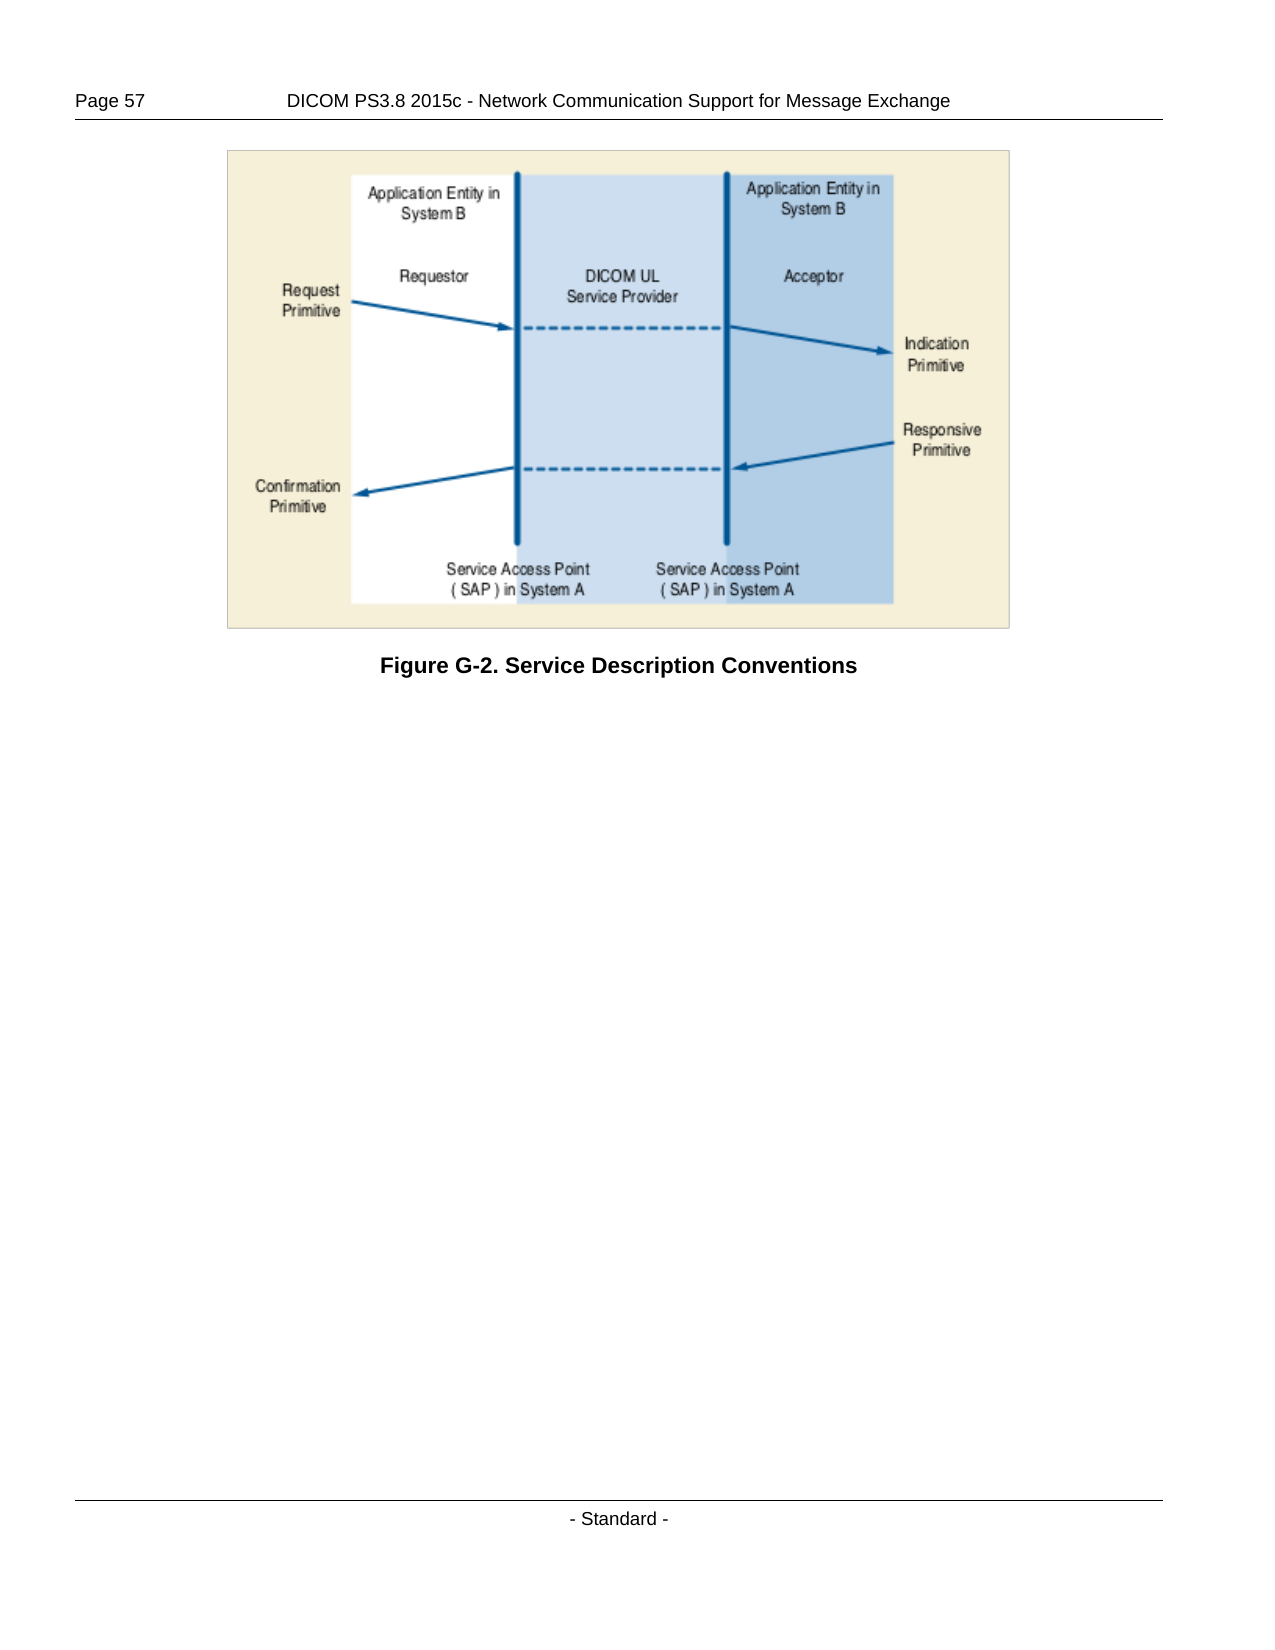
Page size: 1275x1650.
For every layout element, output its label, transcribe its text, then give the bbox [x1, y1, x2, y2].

picture [226, 150, 1011, 630]
text Figure G-2. Service Description Conventions [75, 652, 1162, 678]
